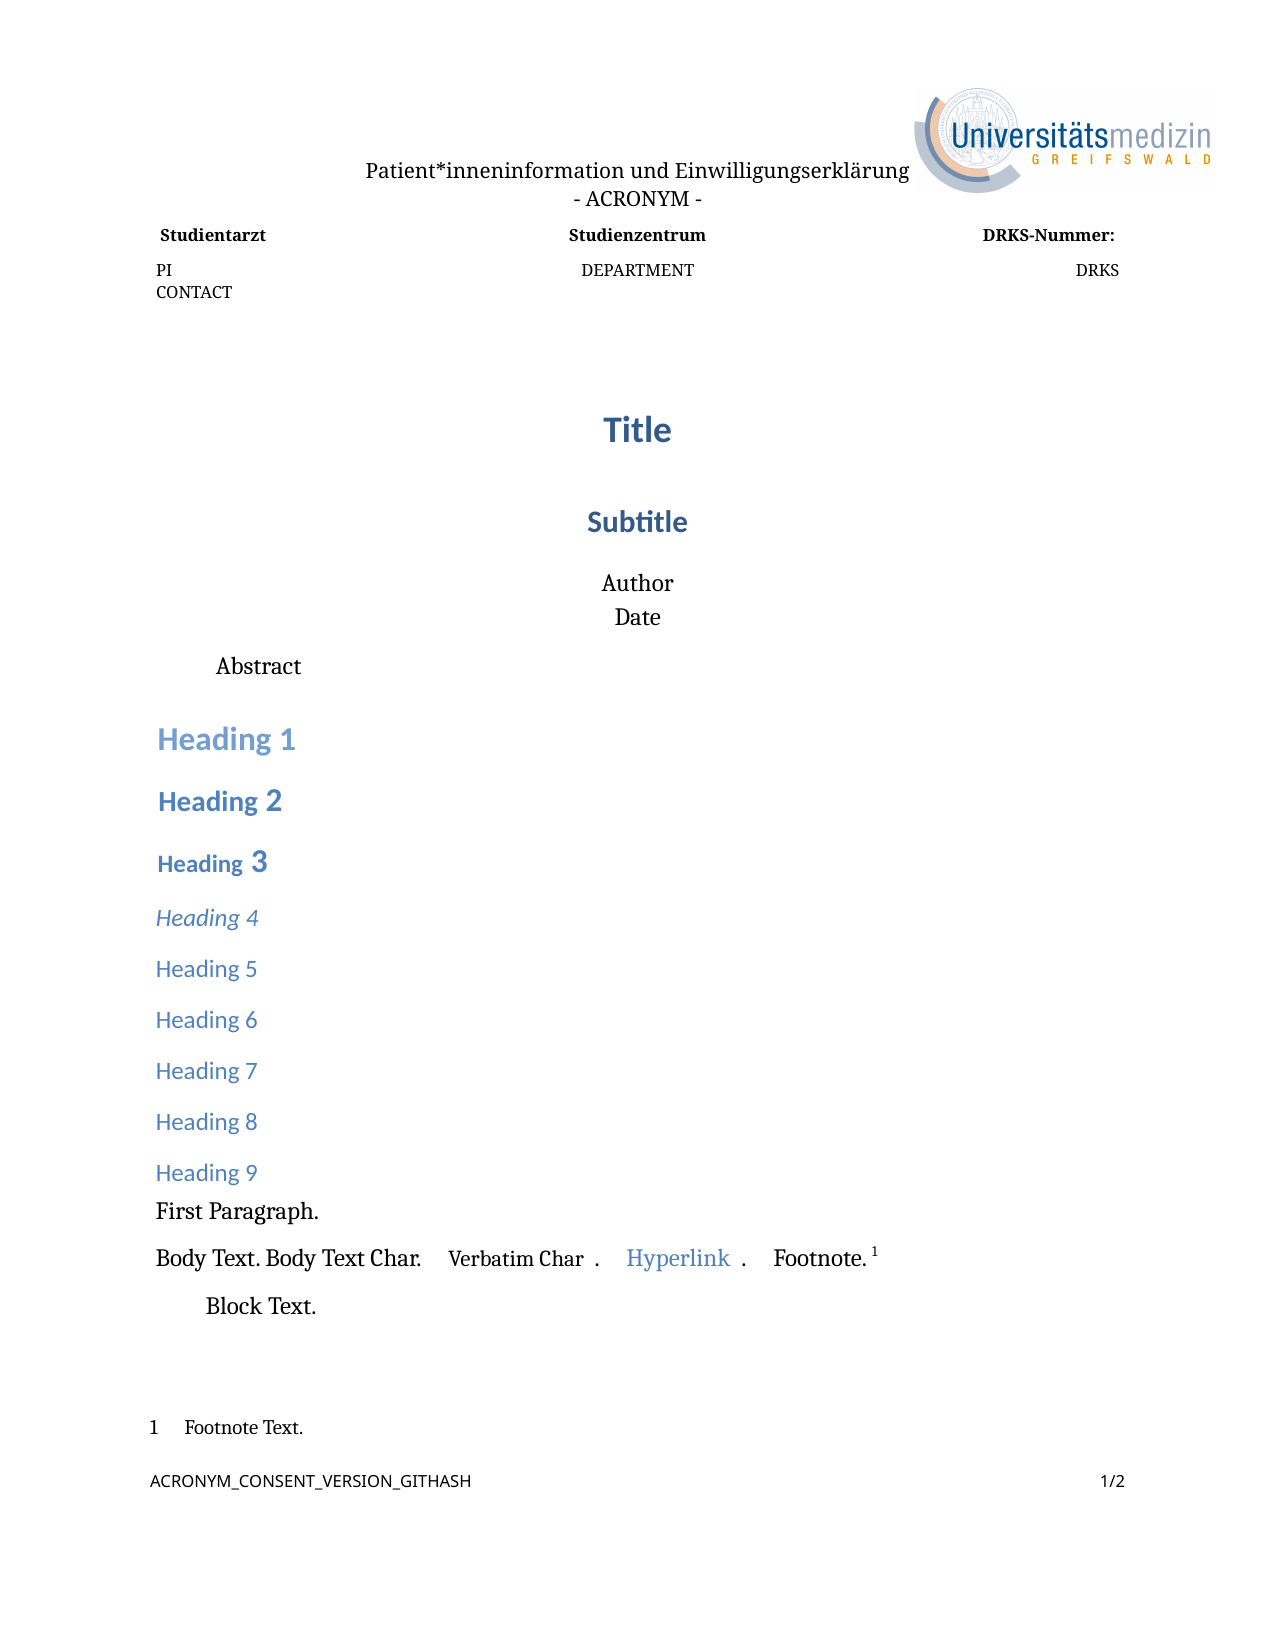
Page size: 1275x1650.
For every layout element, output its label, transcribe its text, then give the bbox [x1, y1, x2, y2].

subtitle Heading 2 [150, 779, 1125, 820]
subtitle Heading 5 [150, 953, 1125, 983]
text Footnote Text. [150, 1416, 1125, 1440]
text Body Text. Body Text Char. Verbatim Char . Hyperlink . Footnote. [150, 1244, 1125, 1272]
subtitle Heading 8 [150, 1106, 1125, 1137]
subtitle Heading 3 [150, 840, 1125, 881]
subtitle Heading 4 [150, 902, 1125, 932]
subtitle Subtitle [150, 502, 1125, 540]
subtitle Heading 6 [150, 1004, 1125, 1034]
text Block Text. [200, 1292, 1075, 1321]
text Abstract [209, 648, 1066, 682]
subtitle Heading 7 [150, 1055, 1125, 1086]
text Date [150, 599, 1125, 633]
text Author [150, 565, 1125, 599]
text First Paragraph. [150, 1197, 1125, 1226]
title Title [150, 406, 1125, 452]
subtitle Heading 1 [150, 718, 1125, 758]
subtitle Heading 9 [150, 1157, 1125, 1188]
picture [914, 88, 1210, 193]
